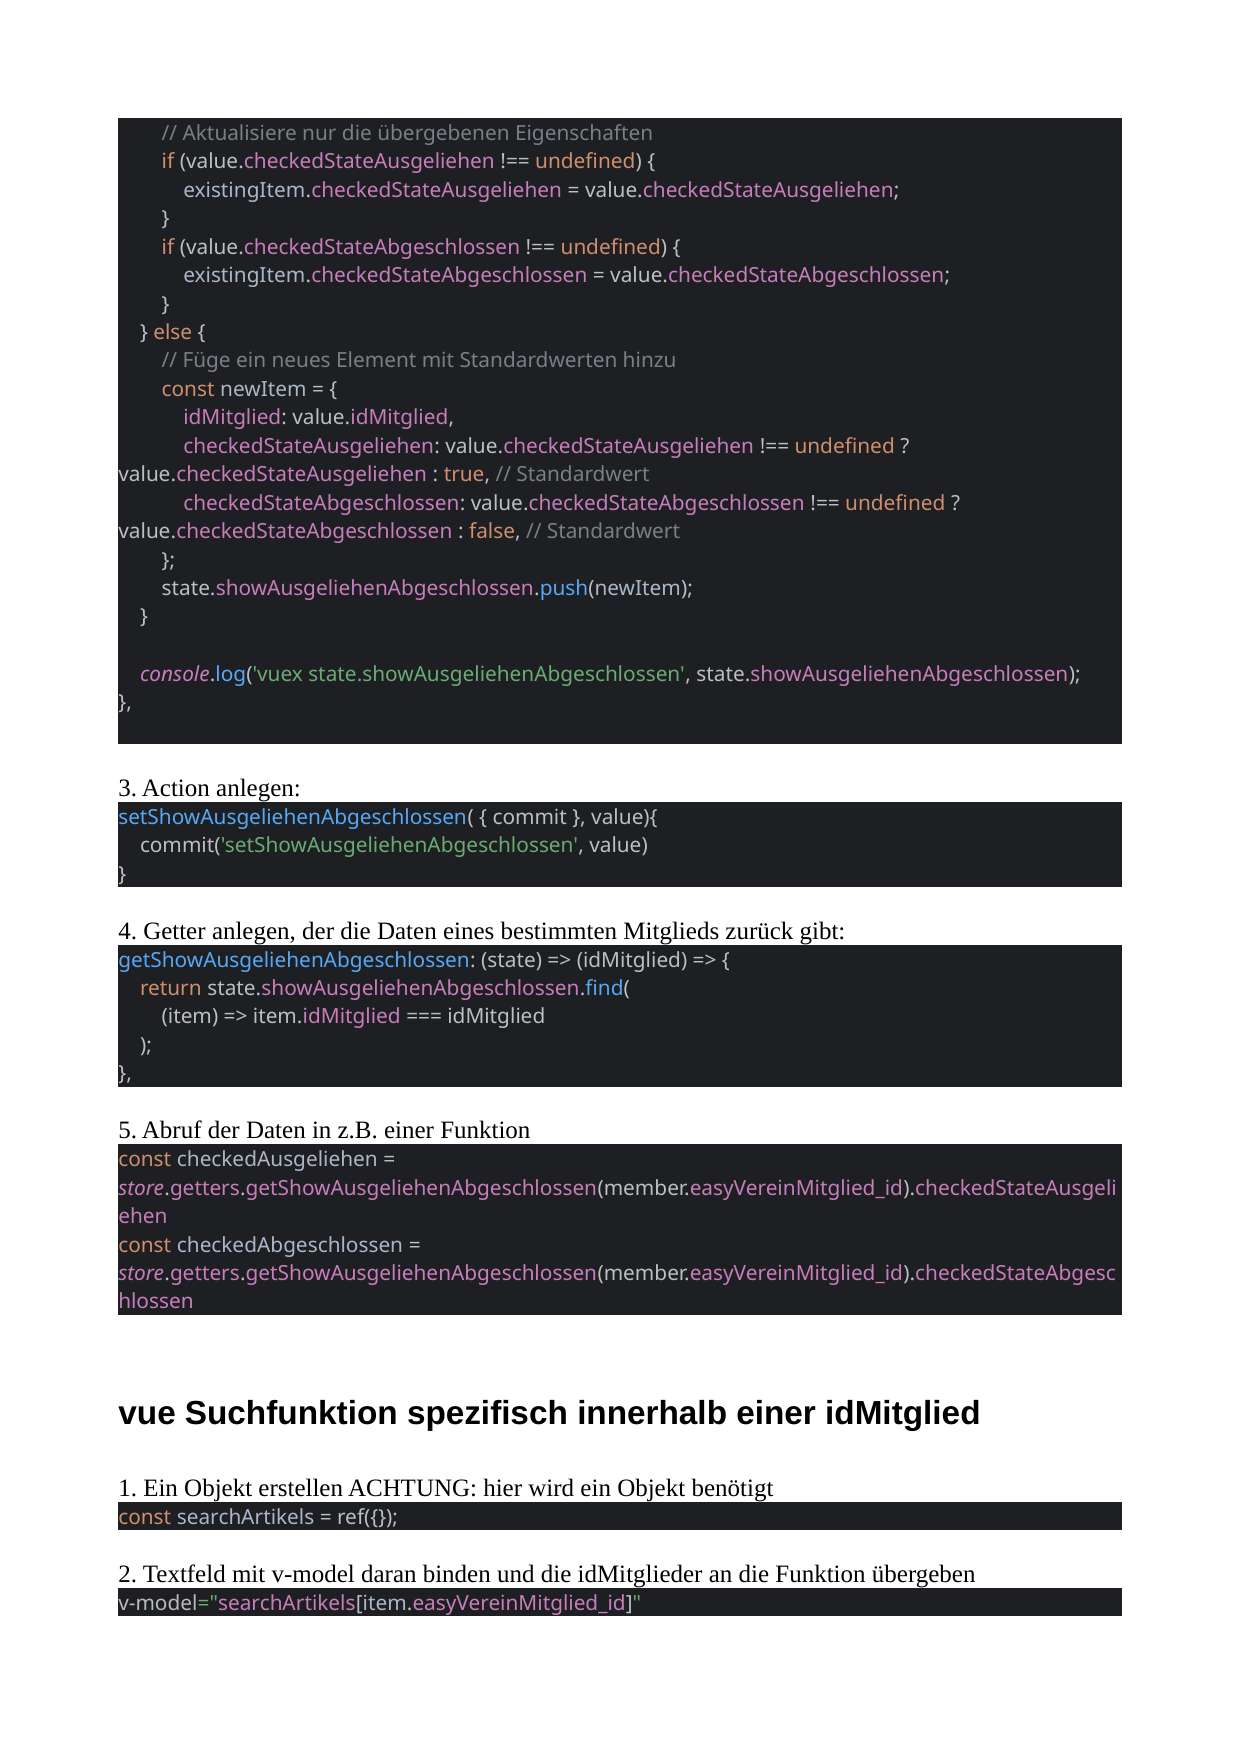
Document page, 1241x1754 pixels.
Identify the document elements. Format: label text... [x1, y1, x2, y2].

text 5. Abruf der Daten in z.B. einer Funktion [118, 1116, 1122, 1144]
text getShowAusgeliehenAbgeschlossen: (state) => (idMitglied) => { return state.showAusgeliehenAbgeschlossen.find( (item) => item.idMitglied === idMitglied ); }, [118, 945, 1122, 1087]
text 1. Ein Objekt erstellen ACHTUNG: hier wird ein Objekt benötigt [118, 1473, 1122, 1502]
text setShowAusgeliehenAbgeschlossen( { commit }, value){ commit('setShowAusgeliehenAbgeschlossen', value) } [118, 802, 1122, 887]
text const searchArtikels = ref({}); [118, 1502, 1122, 1530]
text 3. Action anlegen: [118, 773, 1122, 802]
text v-model="searchArtikels[item.easyVereinMitglied_id]" [118, 1588, 1122, 1616]
text 4. Getter anlegen, der die Daten eines bestimmten Mitglieds zurück gibt: [118, 916, 1122, 945]
text // Aktualisiere nur die übergebenen Eigenschaften if (value.checkedStateAusgeliehen !== undefined) { existingItem.checkedStateAusgeliehen = value.checkedStateAusgeliehen; } if (value.checkedStateAbgeschlossen !== undefined) { existingItem.checkedStateAbgeschlossen = value.checkedStateAbgeschlossen; } } else { // Füge ein neues Element mit Standardwerten hinzu const newItem = { idMitglied: value.idMitglied, checkedStateAusgeliehen: value.checkedStateAusgeliehen !== undefined ? value.checkedStateAusgeliehen : true, // Standardwert checkedStateAbgeschlossen: value.checkedStateAbgeschlossen !== undefined ? value.checkedStateAbgeschlossen : false, // Standardwert }; state.showAusgeliehenAbgeschlossen.push(newItem); } console.log('vuex state.showAusgeliehenAbgeschlossen', state.showAusgeliehenAbgeschlossen); }, [118, 118, 1122, 744]
text const checkedAusgeliehen = store.getters.getShowAusgeliehenAbgeschlossen(member.easyVereinMitglied_id).checkedStateAusgeliehen const checkedAbgeschlossen = store.getters.getShowAusgeliehenAbgeschlossen(member.easyVereinMitglied_id).checkedStateAbgeschlossen [118, 1144, 1122, 1315]
subtitle vue Suchfunktion spezifisch innerhalb einer idMitglied [118, 1393, 1122, 1432]
text 2. Textfeld mit v-model daran binden und die idMitglieder an die Funktion übergeben [118, 1559, 1122, 1588]
